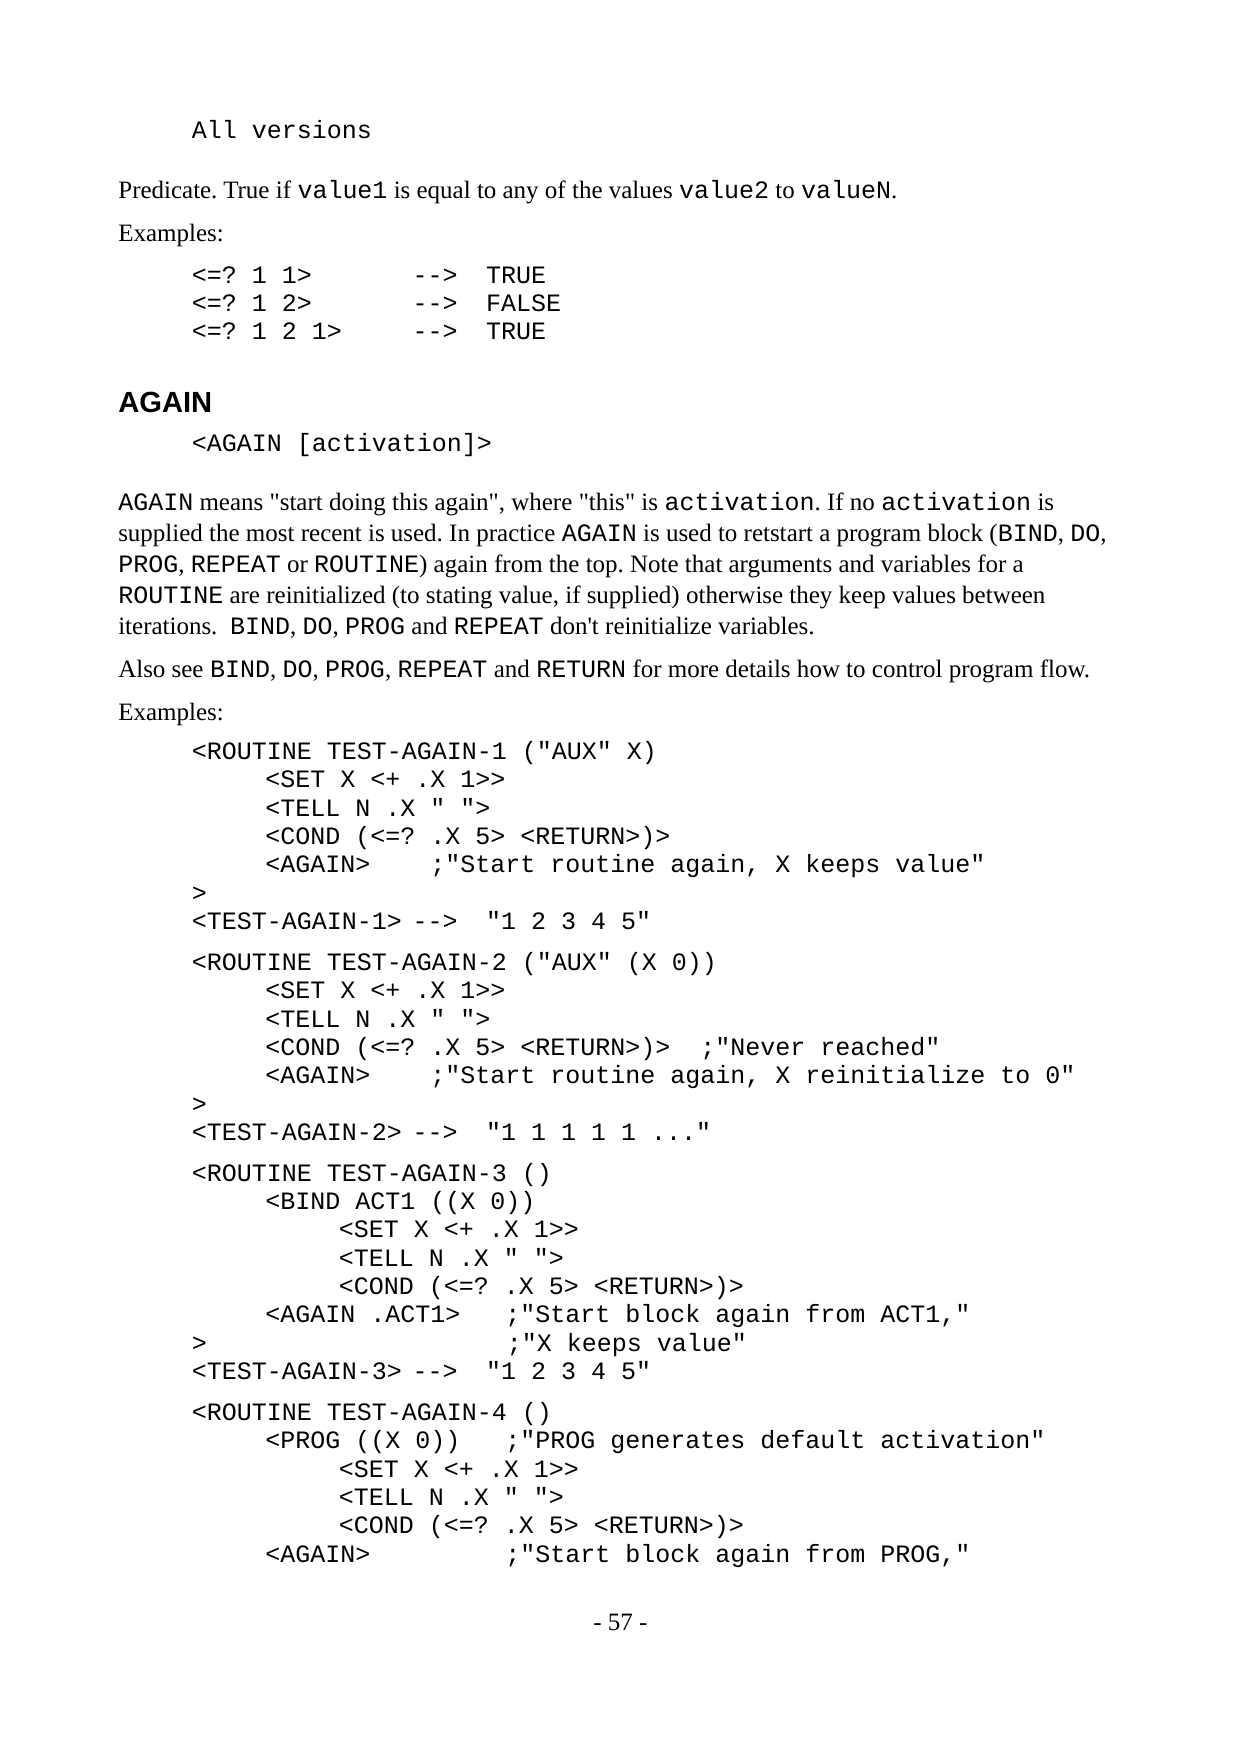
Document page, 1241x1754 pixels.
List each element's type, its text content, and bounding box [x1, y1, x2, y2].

text <ROUTINE TEST-AGAIN-4 () <PROG ((X 0)) ;"PROG generates default activation" <SET X <+ .X 1>> <TELL N .X " "> <COND (<=? .X 5> <RETURN>)> <AGAIN> ;"Start block again from PROG," [118, 1399, 1122, 1569]
text <AGAIN [activation]> [192, 431, 1122, 459]
text All versions [192, 118, 1122, 146]
text <=? 1 1> --> TRUE <=? 1 2> --> FALSE <=? 1 2 1> --> TRUE [118, 260, 1122, 347]
subtitle AGAIN [118, 385, 1122, 418]
text AGAIN means "start doing this again", where "this" is activation. If no activation is supplied the most recent is used. In practice AGAIN is used to retstart a program block (BIND, DO, PROG, REPEAT or ROUTINE) again from the top. Note that arguments and variables for a ROUTINE are reinitialized (to stating value, if supplied) otherwise they keep values between iterations. BIND, DO, PROG and REPEAT don't reinitialize variables. [118, 487, 1122, 642]
text <ROUTINE TEST-AGAIN-2 ("AUX" (X 0)) <SET X <+ .X 1>> <TELL N .X " "> <COND (<=? .X 5> <RETURN>)> ;"Never reached" <AGAIN> ;"Start routine again, X reinitialize to 0" > <TEST-AGAIN-2> --> "1 1 1 1 1 ..." [118, 949, 1122, 1148]
text Examples: [118, 218, 1122, 247]
text Also see BIND, DO, PROG, REPEAT and RETURN for more details how to control program flow. [118, 654, 1122, 685]
text <ROUTINE TEST-AGAIN-3 () <BIND ACT1 ((X 0)) <SET X <+ .X 1>> <TELL N .X " "> <COND (<=? .X 5> <RETURN>)> <AGAIN .ACT1> ;"Start block again from ACT1," > ;"X keeps value" <TEST-AGAIN-3> --> "1 2 3 4 5" [118, 1160, 1122, 1387]
text Examples: [118, 697, 1122, 726]
text Predicate. True if value1 is equal to any of the values value2 to valueN. [118, 175, 1122, 206]
text <ROUTINE TEST-AGAIN-1 ("AUX" X) <SET X <+ .X 1>> <TELL N .X " "> <COND (<=? .X 5> <RETURN>)> <AGAIN> ;"Start routine again, X keeps value" > <TEST-AGAIN-1> --> "1 2 3 4 5" [118, 739, 1122, 937]
